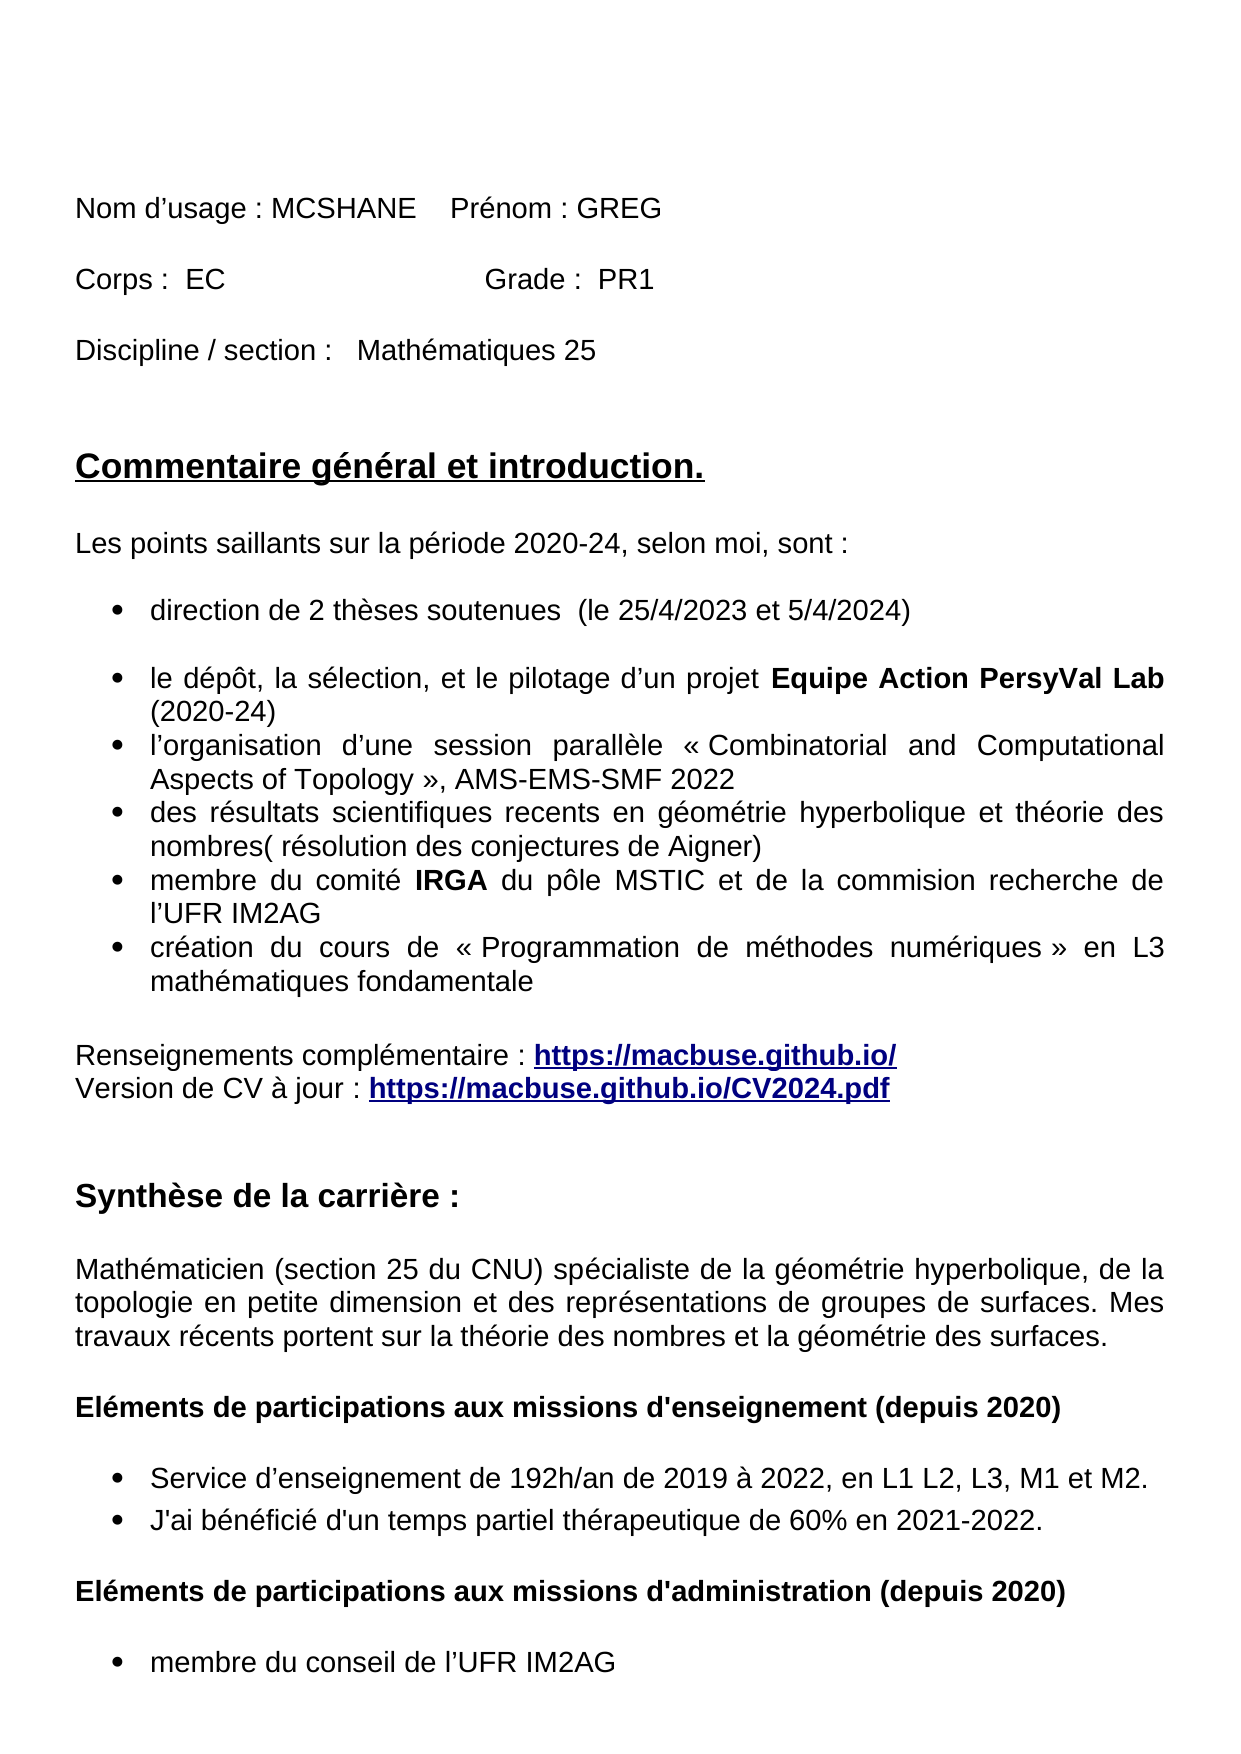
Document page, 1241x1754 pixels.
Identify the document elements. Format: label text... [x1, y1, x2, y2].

text Mathématicien (section 25 du CNU) spécialiste de la géométrie hyperbolique, de la topologie en petite dimension et des représentations de groupes de surfaces. Mes travaux récents portent sur la théorie des nombres et la géométrie des surfaces. [75, 1252, 1165, 1352]
text Synthèse de la carrière : [75, 1176, 1165, 1214]
list l’organisation d’une session parallèle « Combinatorial and Computational Aspects of Topology », AMS-EMS-SMF 2022 [112, 728, 1165, 795]
list création du cours de « Programmation de méthodes numériques » en L3 mathématiques fondamentale [112, 930, 1165, 997]
list des résultats scientifiques recents en géométrie hyperbolique et théorie des nombres( résolution des conjectures de Aigner) [112, 795, 1165, 862]
text Eléments de participations aux missions d'enseignement (depuis 2020) [75, 1390, 1165, 1423]
text Commentaire général et introduction. [75, 445, 1166, 486]
text Eléments de participations aux missions d'administration (depuis 2020) [75, 1574, 1165, 1607]
list direction de 2 thèses soutenues (le 25/4/2023 et 5/4/2024) [112, 593, 1165, 627]
list J'ai bénéficié d'un temps partiel thérapeutique de 60% en 2021-2022. [112, 1503, 1165, 1536]
list membre du comité IRGA du pôle MSTIC et de la commision recherche de l’UFR IM2AG [112, 862, 1165, 930]
text Les points saillants sur la période 2020-24, selon moi, sont : [75, 526, 1166, 560]
list membre du conseil de l’UFR IM2AG [112, 1645, 1165, 1679]
text Corps : EC Grade : PR1 [75, 262, 1165, 296]
text Nom d’usage : MCSHANE Prénom : GREG [75, 191, 1165, 224]
text Renseignements complémentaire : https://macbuse.github.io/ Version de CV à jour : https://macbuse.github.io/CV2024.pdf [75, 1038, 1166, 1138]
list Service d’enseignement de 192h/an de 2019 à 2022, en L1 L2, L3, M1 et M2. [112, 1461, 1165, 1495]
list le dépôt, la sélection, et le pilotage d’un projet Equipe Action PersyVal Lab (2020-24) [112, 661, 1165, 728]
text Discipline / section : Mathématiques 25 [75, 333, 1165, 367]
